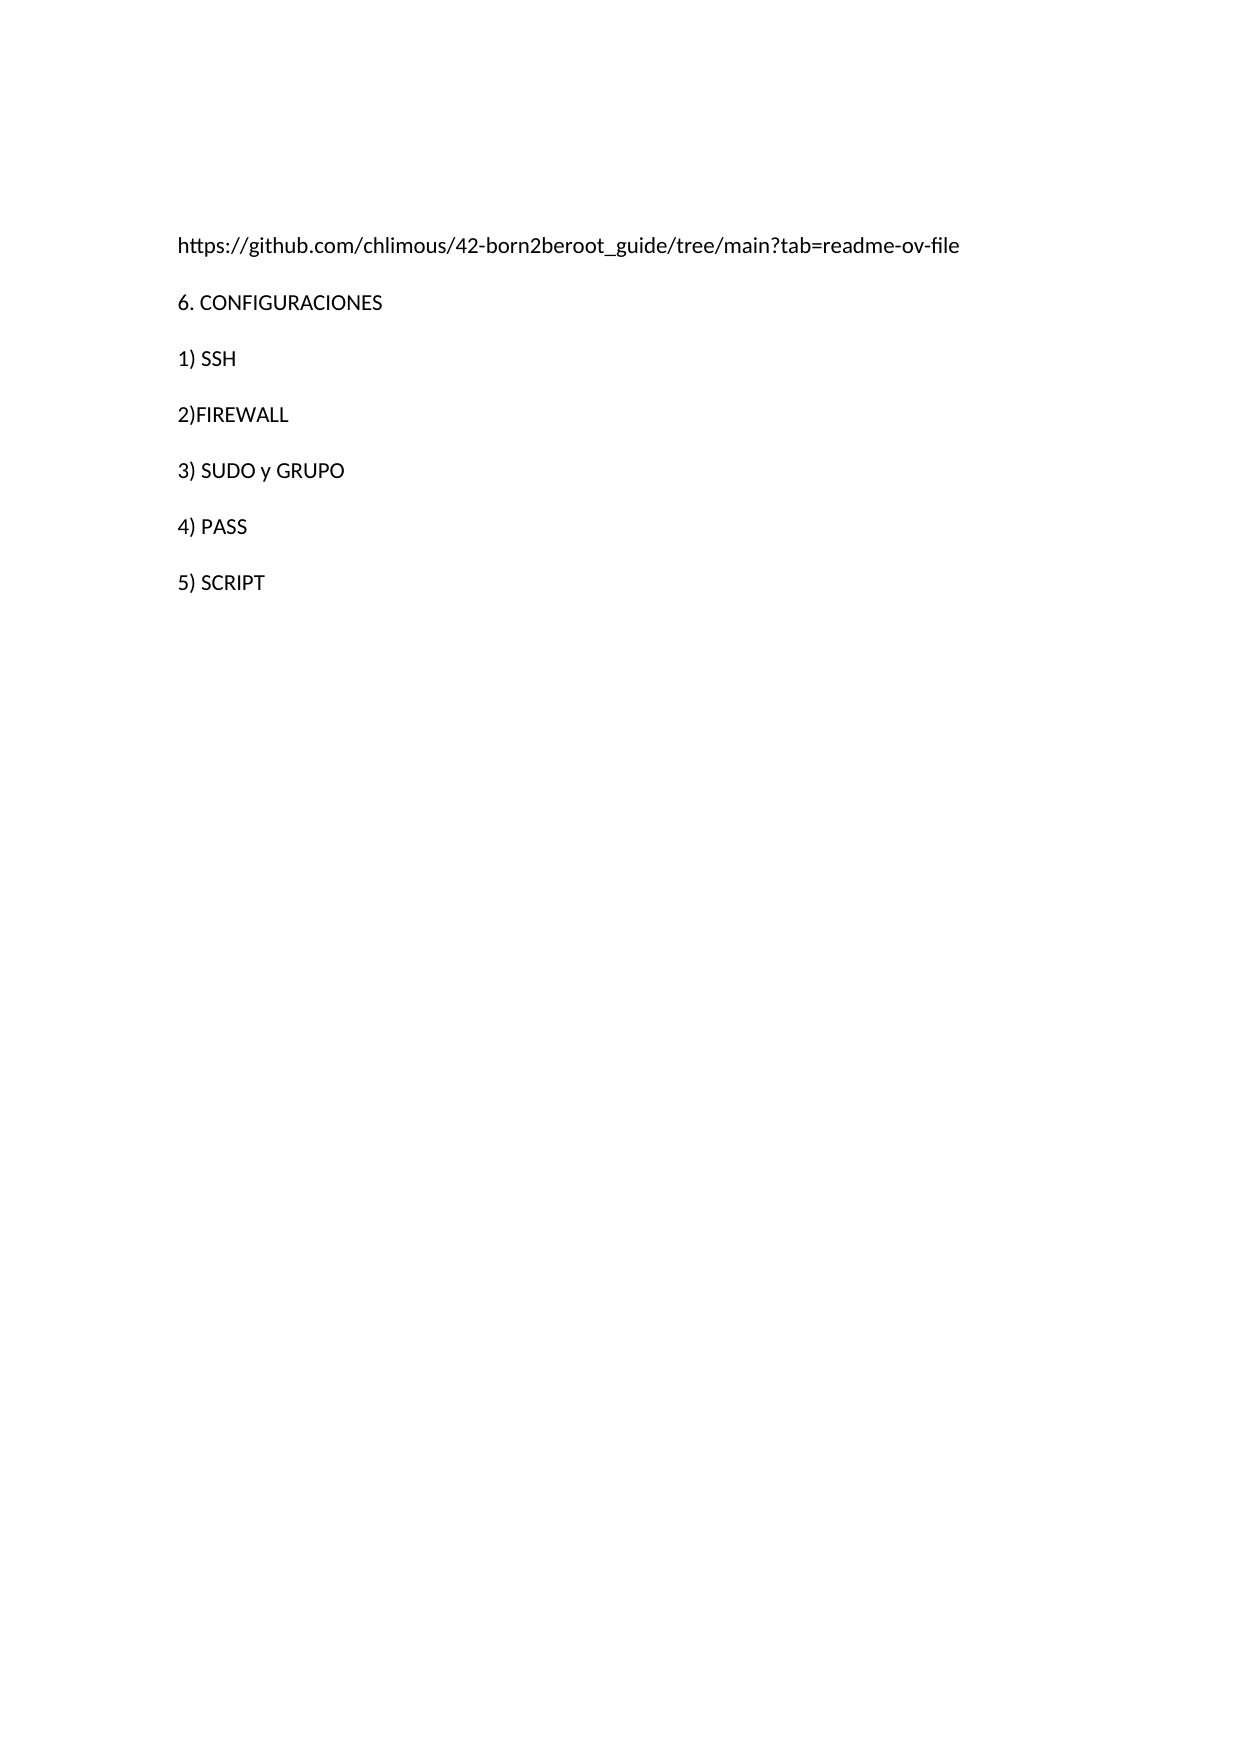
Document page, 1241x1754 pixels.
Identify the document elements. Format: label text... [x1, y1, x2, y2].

text 4) PASS [177, 512, 1063, 540]
text https://github.com/chlimous/42-born2beroot_guide/tree/main?tab=readme-ov-file [177, 232, 1063, 260]
text 5) SCRIPT [177, 568, 1063, 596]
text 1) SSH [177, 344, 1063, 372]
text 2)FIREWALL [177, 400, 1063, 428]
text 6. CONFIGURACIONES [177, 288, 1063, 316]
text 3) SUDO y GRUPO [177, 456, 1063, 484]
